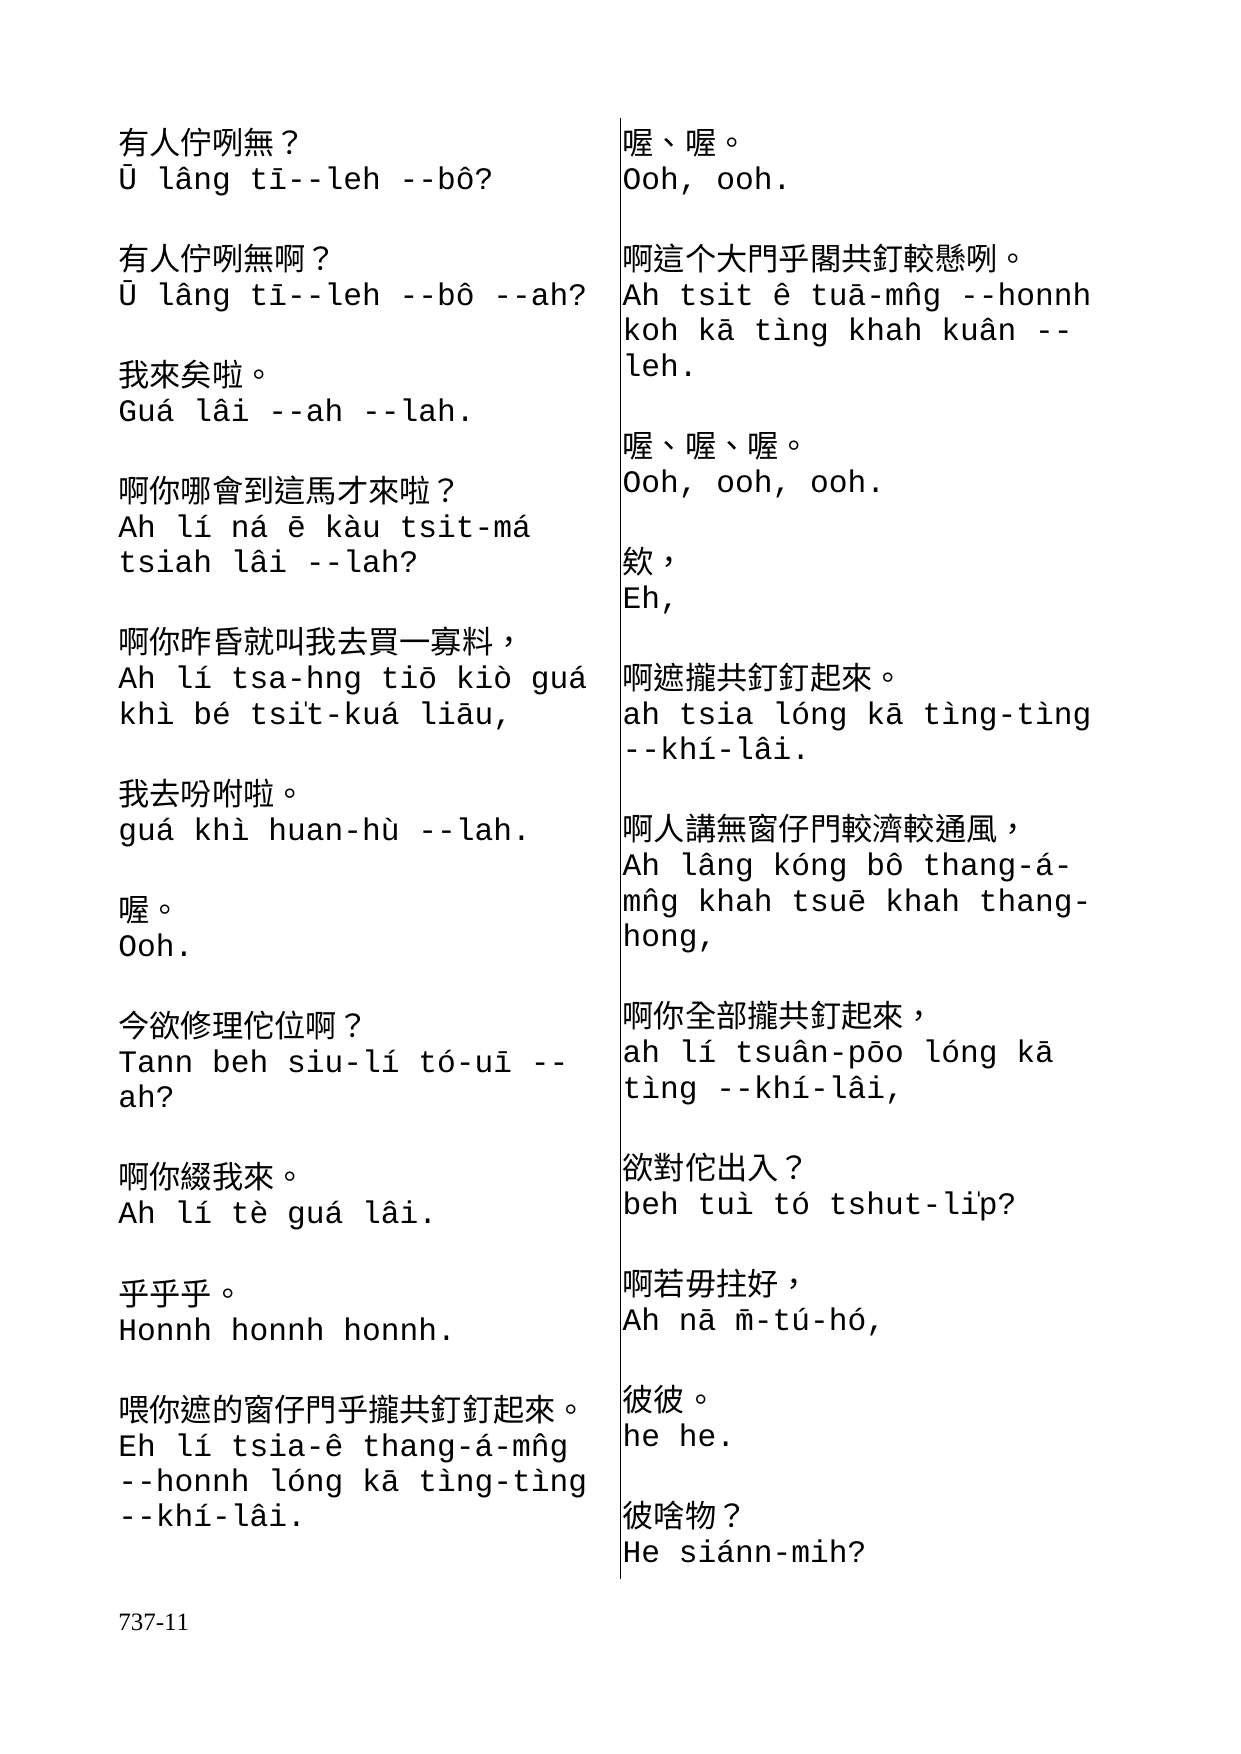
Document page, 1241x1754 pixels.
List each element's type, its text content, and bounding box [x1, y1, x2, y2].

text guá khì huan-hù --lah. [118, 814, 618, 850]
text Ū lâng tī--leh --bô? [118, 163, 618, 199]
text 欲對佗出入？ [622, 1143, 1122, 1188]
text 啊人講無窗仔門較濟較通風， [622, 804, 1122, 850]
text 啊你綴我來。 [118, 1153, 618, 1198]
text 有人佇咧無？ [118, 118, 618, 163]
text 喂你遮的窗仔門乎攏共釘釘起來。 [118, 1385, 618, 1430]
text beh tuì tó tshut-li̍p? [622, 1188, 1122, 1223]
text Tann beh siu-lí tó-uī --ah? [118, 1046, 618, 1117]
text 啊若毋拄好， [622, 1259, 1122, 1304]
text Ah nā m̄-tú-hó, [622, 1304, 1122, 1339]
text 啊你哪會到這馬才來啦？ [118, 466, 618, 511]
text 喔。 [118, 885, 618, 930]
text Honnh honnh honnh. [118, 1314, 618, 1349]
text Eh, [622, 582, 1122, 618]
text 啊你昨昏就叫我去買一寡料， [118, 618, 618, 663]
text 喔、喔、喔。 [622, 421, 1122, 466]
text Ū lâng tī--leh --bô --ah? [118, 279, 618, 315]
text 彼彼。 [622, 1375, 1122, 1420]
text Ah tsit ê tuā-mn̂g --honnh koh kā tìng khah kuân --leh. [622, 279, 1122, 386]
text Ooh. [118, 930, 618, 966]
text 啊遮攏共釘釘起來。 [622, 653, 1122, 698]
text 有人佇咧無啊？ [118, 234, 618, 279]
text 我來矣啦。 [118, 350, 618, 395]
text Ooh, ooh. [622, 163, 1122, 199]
text Ah lâng kóng bô thang-á-mn̂g khah tsuē khah thang-hong, [622, 850, 1122, 956]
text 我去吩咐啦。 [118, 769, 618, 814]
text 今欲修理佗位啊？ [118, 1001, 618, 1046]
text Ah lí tsa-hng tiō kiò guá khì bé tsi̍t-kuá liāu, [118, 663, 618, 734]
text 啊這个大門乎閣共釘較懸咧。 [622, 234, 1122, 279]
text he he. [622, 1420, 1122, 1456]
text ah tsia lóng kā tìng-tìng --khí-lâi. [622, 698, 1122, 769]
text Ah lí ná ē kàu tsit-má tsiah lâi --lah? [118, 511, 618, 582]
text Ooh, ooh, ooh. [622, 466, 1122, 502]
text 啊你全部攏共釘起來， [622, 991, 1122, 1037]
text 乎乎乎。 [118, 1269, 618, 1314]
text Ah lí tè guá lâi. [118, 1198, 618, 1233]
text Guá lâi --ah --lah. [118, 395, 618, 431]
text Eh lí tsia-ê thang-á-mn̂g --honnh lóng kā tìng-tìng --khí-lâi. [118, 1430, 618, 1536]
text 欸， [622, 537, 1122, 582]
text ah lí tsuân-pōo lóng kā tìng --khí-lâi, [622, 1037, 1122, 1107]
text 彼啥物？ [622, 1491, 1122, 1536]
text 喔、喔。 [622, 118, 1122, 163]
text He siánn-mih? [622, 1536, 1122, 1572]
